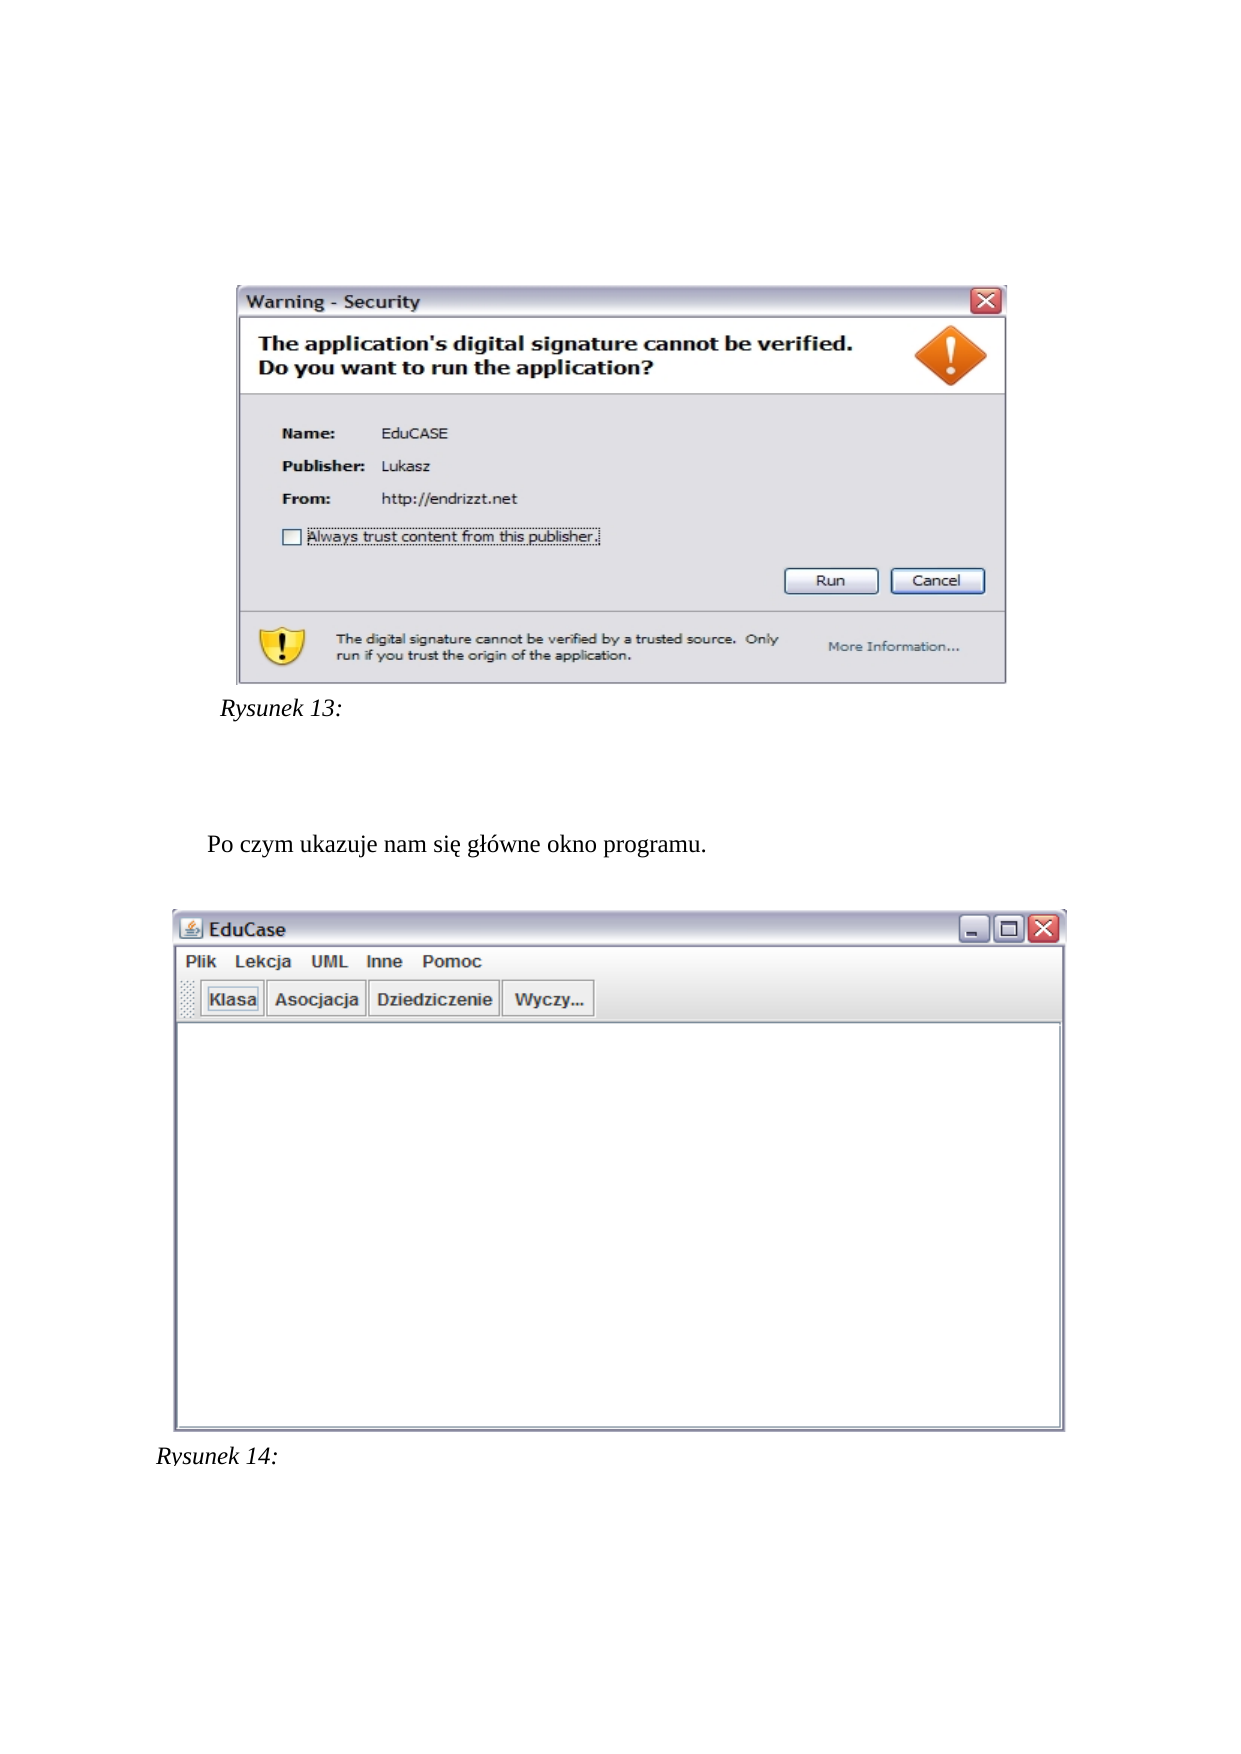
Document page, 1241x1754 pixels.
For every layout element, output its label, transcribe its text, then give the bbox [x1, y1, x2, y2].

text Rysunek 13: [220, 693, 1020, 722]
text Po czym ukazuje nam się główne okno programu. [148, 829, 1092, 858]
text Rysunek 14: [156, 1441, 1084, 1466]
text [1067, 910, 1072, 1432]
picture [236, 285, 1008, 685]
